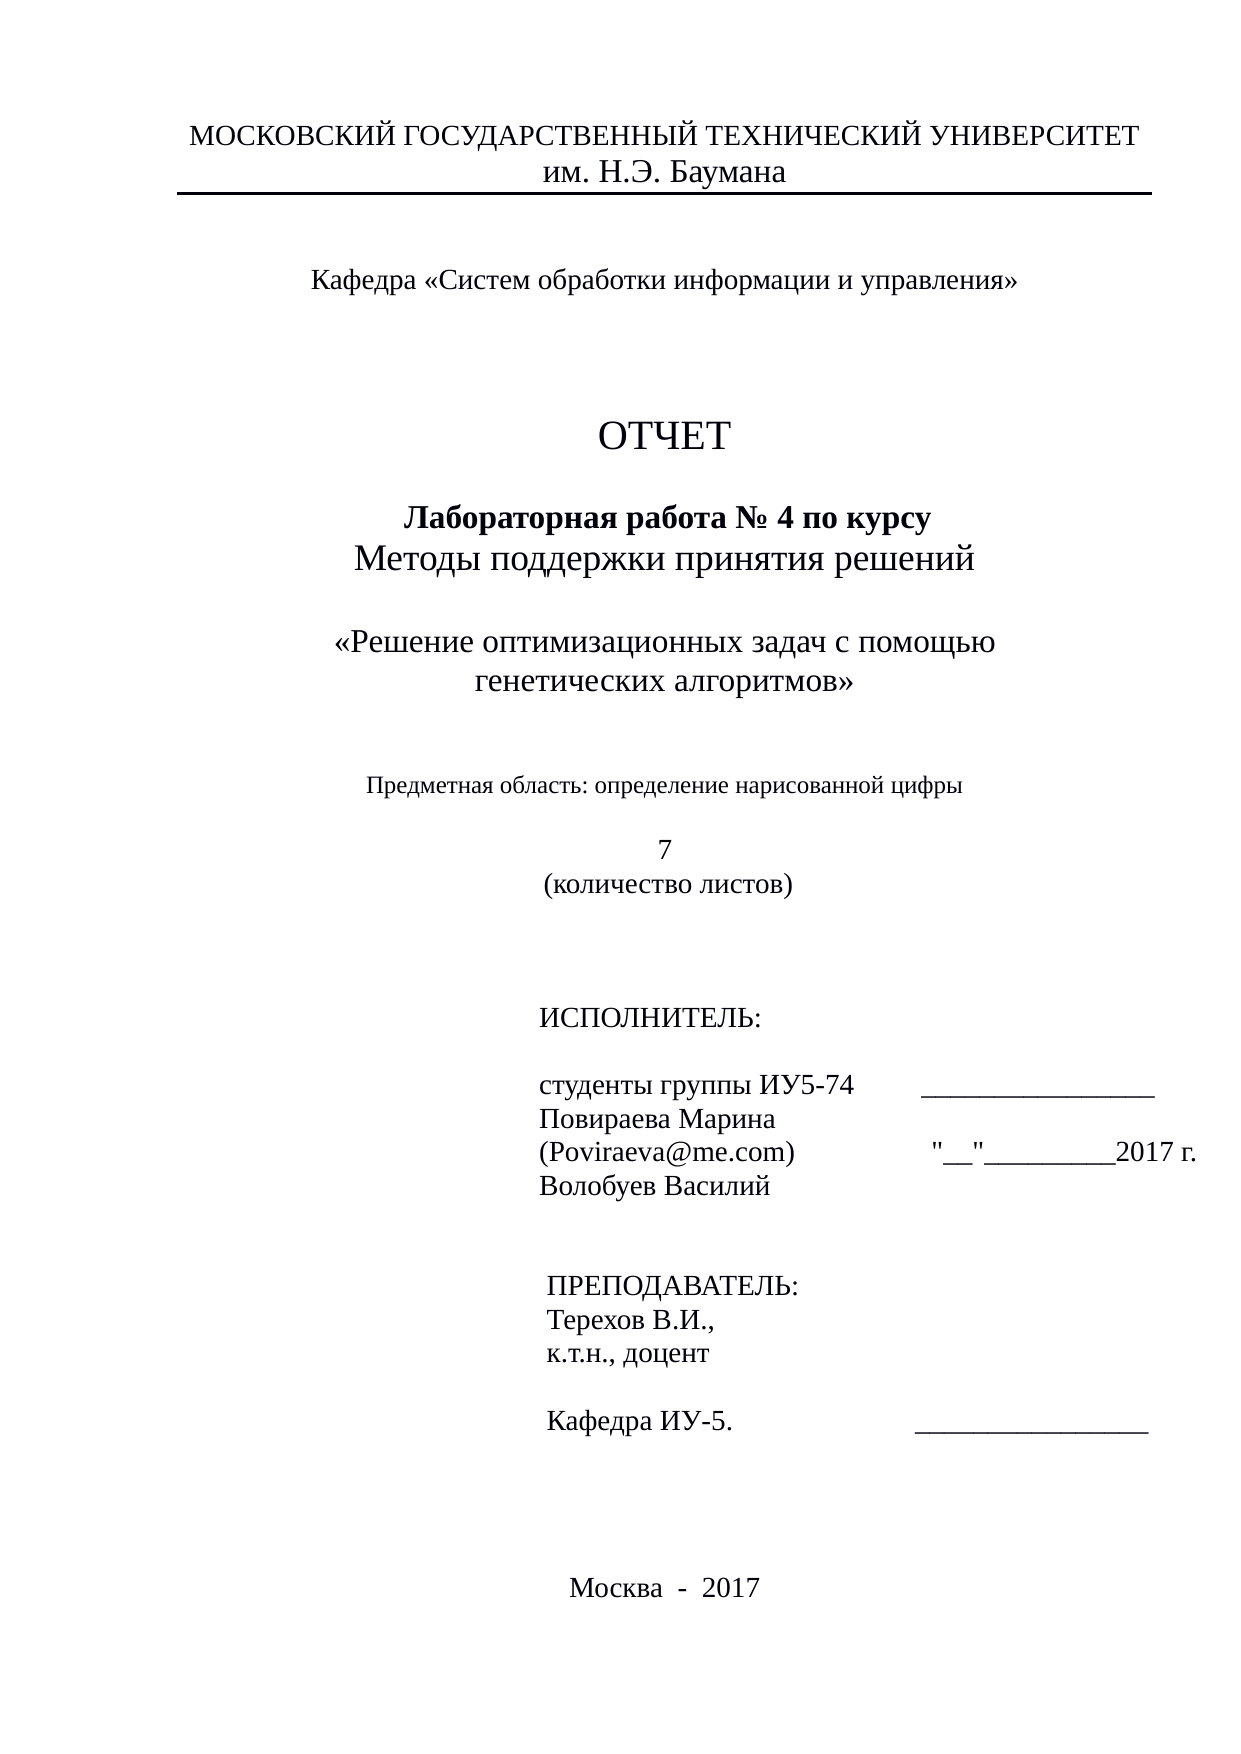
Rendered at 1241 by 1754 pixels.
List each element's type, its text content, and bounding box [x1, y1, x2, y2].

table_cell ________________ [871, 1067, 1204, 1101]
text ОТЧЕТ [177, 411, 1152, 459]
table_cell Повираева Марина (Poviraeva@me.com) Волобуев Василий [532, 1101, 871, 1201]
text ПРЕПОДАВАТЕЛЬ: [177, 1268, 1152, 1302]
text Кафедра «Систем обработки информации и управления» [177, 262, 1152, 296]
text к.т.н., доцент [177, 1336, 1152, 1369]
text (количество листов) [177, 866, 1152, 899]
text Кафедра ИУ-5. ________________ [177, 1403, 1152, 1436]
text 7 [177, 832, 1152, 866]
table_header ИСПОЛНИТЕЛЬ: [532, 1000, 871, 1067]
table_cell "__"_________2017 г. [871, 1101, 1204, 1201]
text МОСКОВСКИЙ ГОСУДАРСТВЕННЫЙ ТЕХНИЧЕСКИЙ УНИВЕРСИТЕТ [177, 118, 1152, 152]
text «Решение оптимизационных задач с помощью генетических алгоритмов» [177, 622, 1152, 698]
text Методы поддержки принятия решений [177, 535, 1152, 578]
text Москва - 2017 [177, 1570, 1152, 1604]
table_cell студенты группы ИУ5-74 [532, 1067, 871, 1101]
text Терехов В.И., [177, 1302, 1152, 1336]
text им. Н.Э. Баумана [177, 152, 1152, 192]
text Лабораторная работа № 4 по курсу [162, 497, 1167, 535]
text Предметная область: определение нарисованной цифры [177, 770, 1152, 799]
table_header [871, 1000, 1204, 1067]
